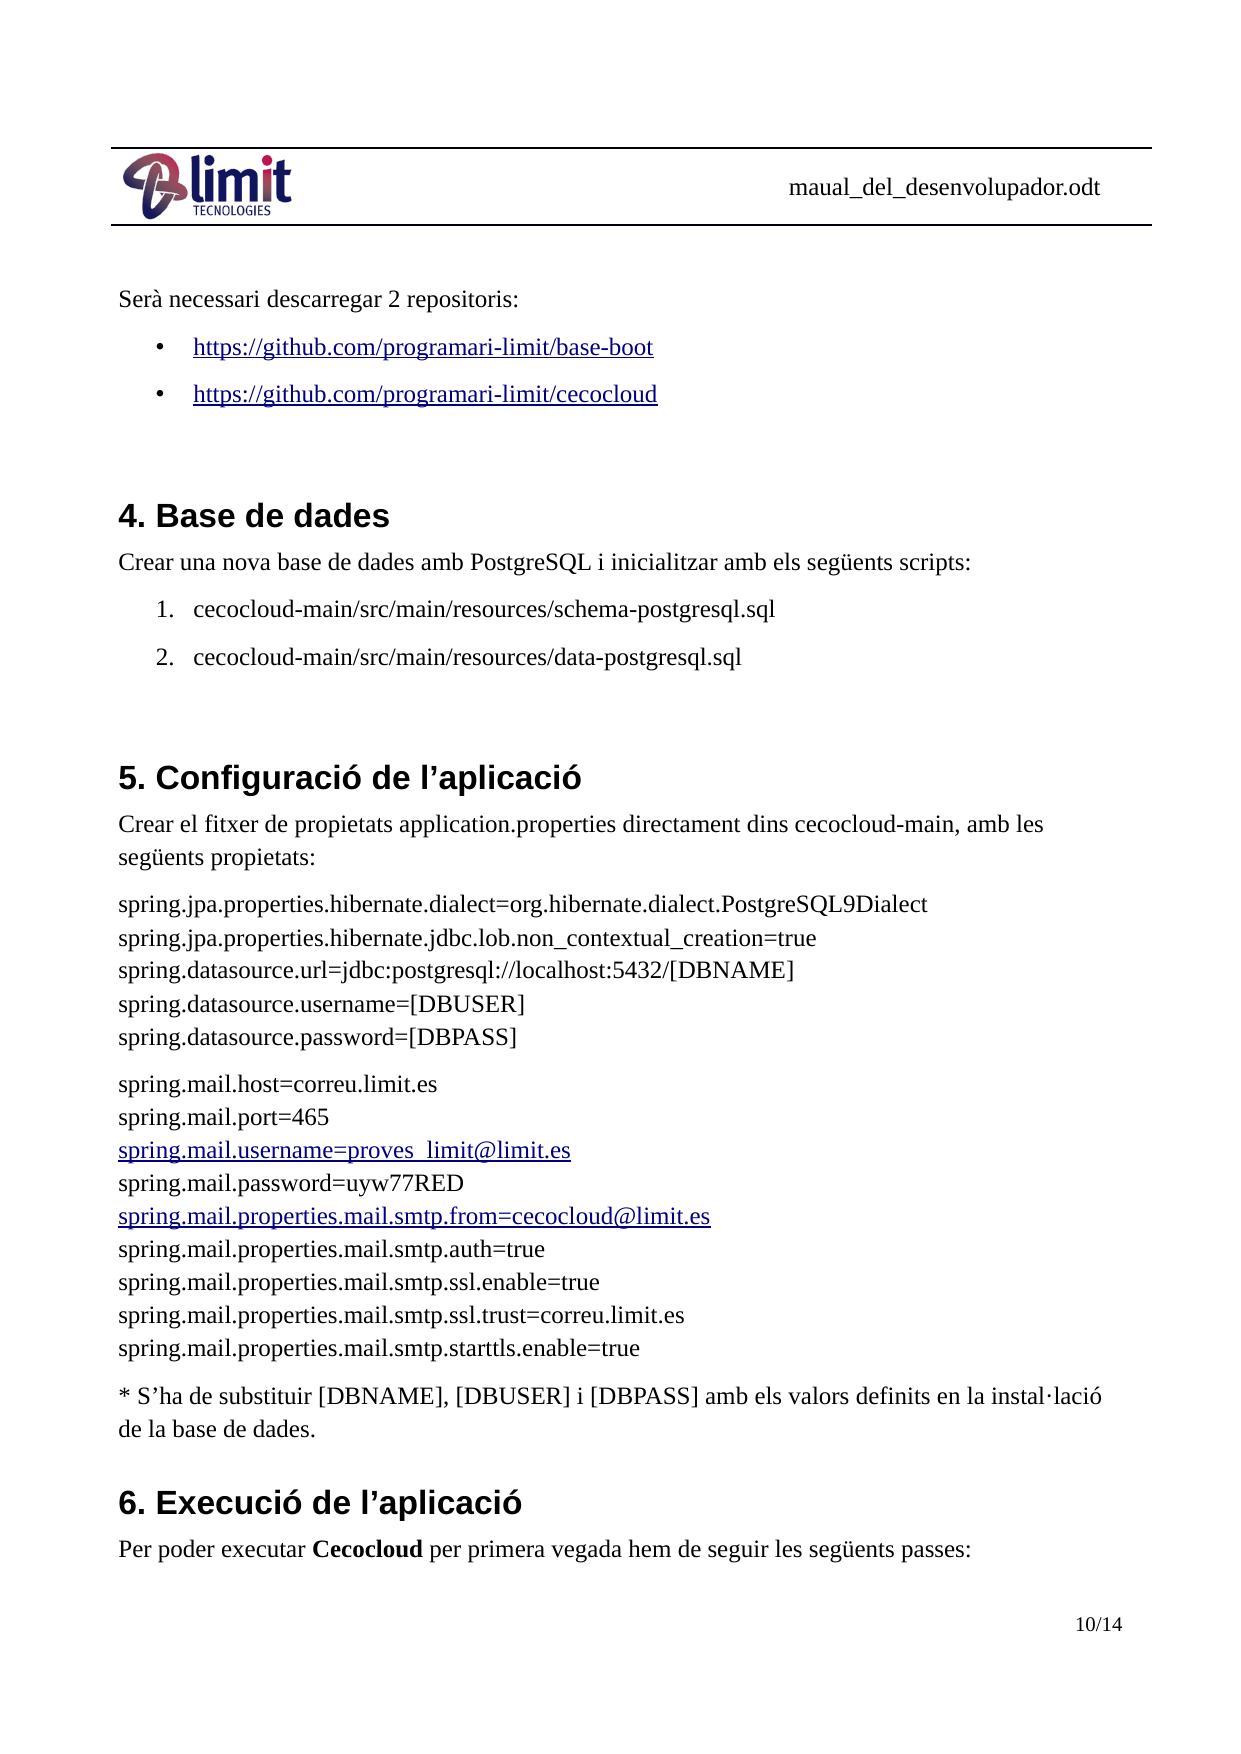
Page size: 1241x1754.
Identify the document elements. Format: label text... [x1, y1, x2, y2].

text Serà necessari descarregar 2 repositoris: [118, 284, 1122, 313]
text Crear una nova base de dades amb PostgreSQL i inicialitzar amb els següents scripts: [118, 547, 1122, 575]
text spring.jpa.properties.hibernate.dialect=org.hibernate.dialect.PostgreSQL9Dialect spring.jpa.properties.hibernate.jdbc.lob.non_contextual_creation=true spring.datasource.url=jdbc:postgresql://localhost:5432/[DBNAME] spring.datasource.username=[DBUSER] spring.datasource.password=[DBPASS] [118, 889, 1122, 1050]
picture [118, 148, 297, 224]
subtitle Execució de l’aplicació [118, 1482, 1122, 1521]
text Per poder executar Cecocloud per primera vegada hem de seguir les següents passes: [118, 1534, 1122, 1562]
subtitle Configuració de l’aplicació [118, 758, 1122, 796]
list https://github.com/programari-limit/base-boot [156, 332, 1122, 361]
list https://github.com/programari-limit/cecocloud [156, 379, 1122, 408]
subtitle Base de dades [118, 495, 1122, 534]
list cecocloud-main/src/main/resources/data-postgresql.sql [156, 642, 1122, 671]
list cecocloud-main/src/main/resources/schema-postgresql.sql [156, 594, 1122, 623]
text * S’ha de substituir [DBNAME], [DBUSER] i [DBPASS] amb els valors definits en la instal·lació de la base de dades. [118, 1381, 1122, 1443]
text Crear el fitxer de propietats application.properties directament dins cecocloud-main, amb les següents propietats: [118, 809, 1122, 871]
text spring.mail.host=correu.limit.es spring.mail.port=465 spring.mail.username=proves_limit@limit.es spring.mail.password=uyw77RED spring.mail.properties.mail.smtp.from=cecocloud@limit.es spring.mail.properties.mail.smtp.auth=true spring.mail.properties.mail.smtp.ssl.enable=true spring.mail.properties.mail.smtp.ssl.trust=correu.limit.es spring.mail.properties.mail.smtp.starttls.enable=true [118, 1069, 1122, 1362]
